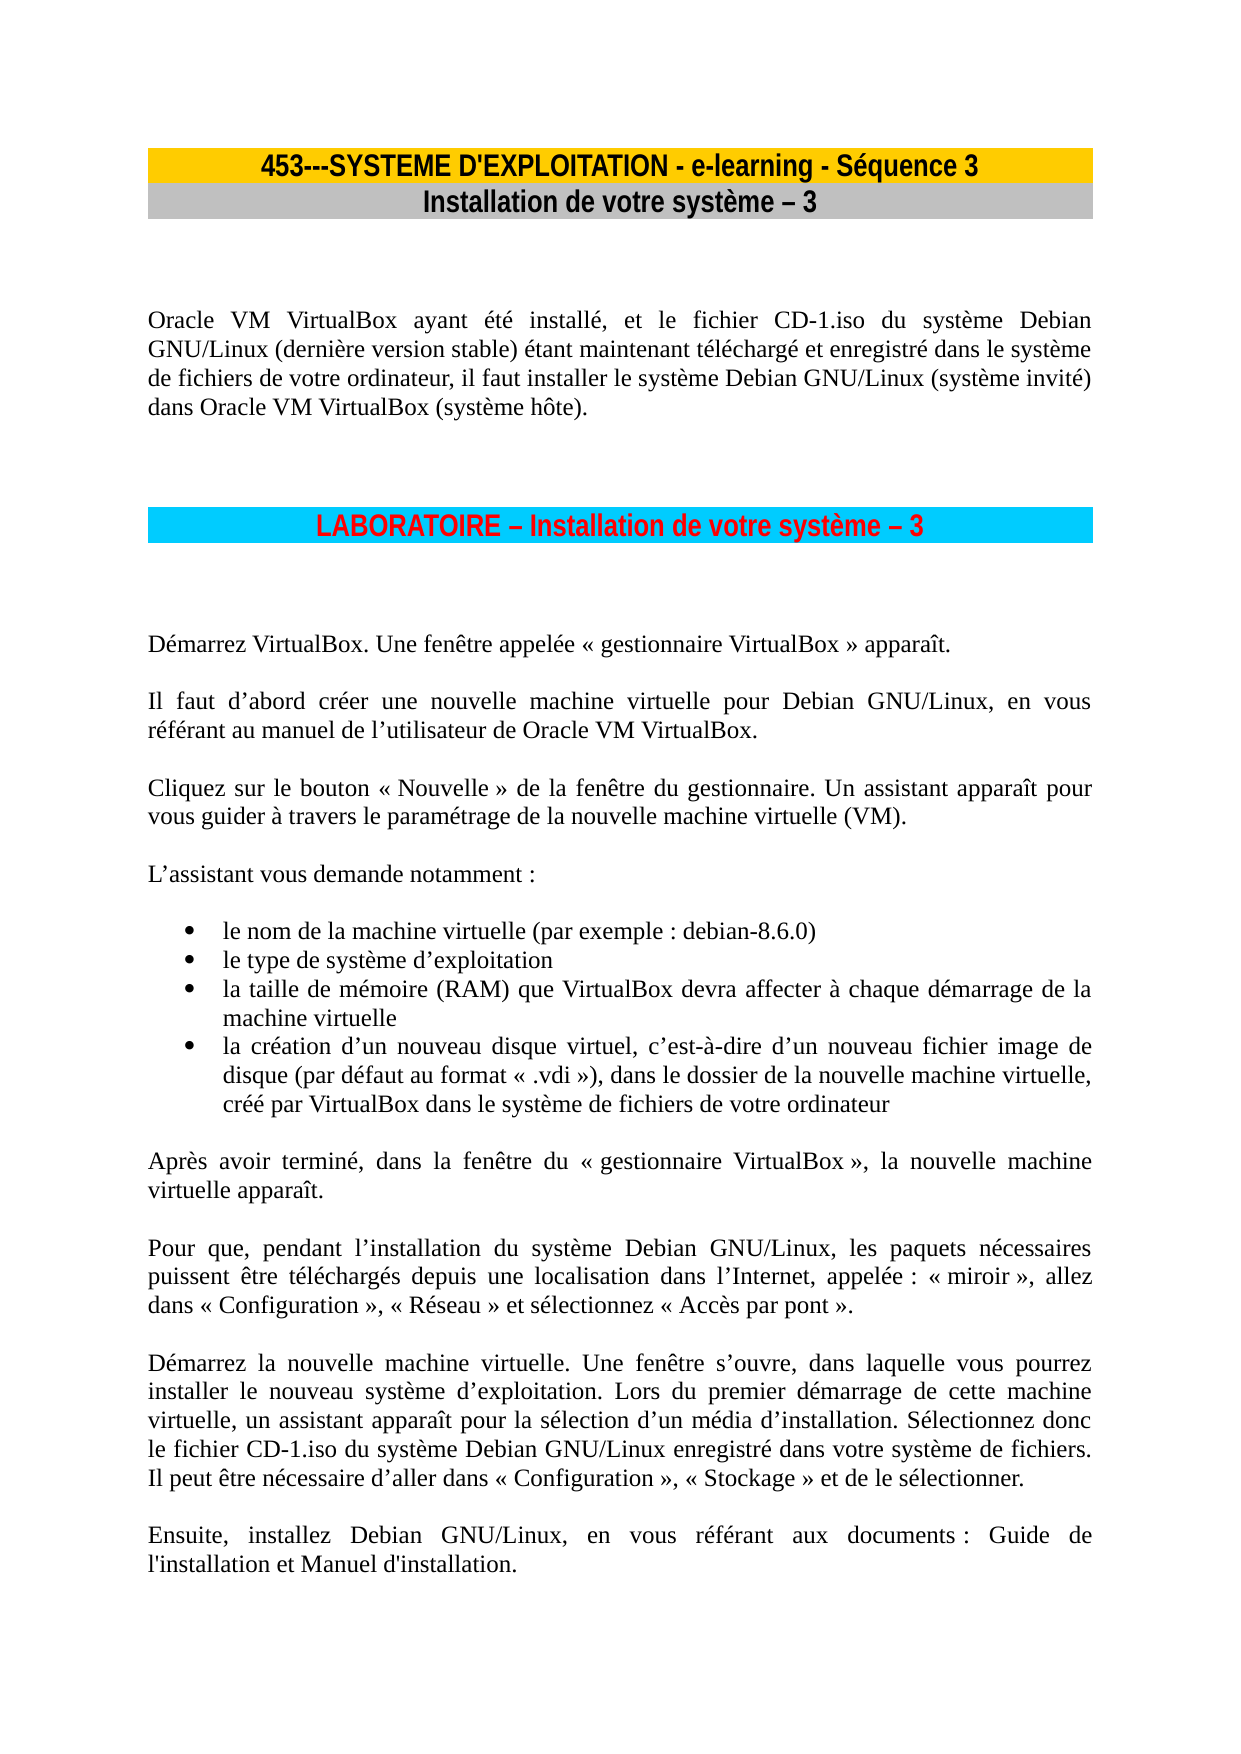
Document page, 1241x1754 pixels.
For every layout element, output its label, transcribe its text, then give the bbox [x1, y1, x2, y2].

text Oracle VM VirtualBox ayant été installé, et le fichier CD-1.iso du système Debian GNU/Linux (dernière version stable) étant maintenant téléchargé et enregistré dans le système de fichiers de votre ordinateur, il faut installer le système Debian GNU/Linux (système invité) dans Oracle VM VirtualBox (système hôte). [148, 306, 1093, 421]
text L’assistant vous demande notamment : [148, 859, 1093, 888]
text Cliquez sur le bouton « Nouvelle » de la fenêtre du gestionnaire. Un assistant apparaît pour vous guider à travers le paramétrage de la nouvelle machine virtuelle (VM). [148, 773, 1093, 830]
text LABORATOIRE – Installation de votre système – 3 [148, 507, 1093, 543]
text Installation de votre système – 3 [148, 183, 1093, 219]
text Démarrez VirtualBox. Une fenêtre appelée « gestionnaire VirtualBox » apparaît. [148, 629, 1093, 658]
list la taille de mémoire (RAM) que VirtualBox devra affecter à chaque démarrage de la machine virtuelle [185, 974, 1093, 1031]
list le nom de la machine virtuelle (par exemple : debian-8.6.0) [185, 916, 1093, 945]
text Après avoir terminé, dans la fenêtre du « gestionnaire VirtualBox », la nouvelle machine virtuelle apparaît. [148, 1146, 1093, 1204]
list le type de système d’exploitation [185, 945, 1093, 974]
text Il faut d’abord créer une nouvelle machine virtuelle pour Debian GNU/Linux, en vous référant au manuel de l’utilisateur de Oracle VM VirtualBox. [148, 686, 1093, 744]
text Pour que, pendant l’installation du système Debian GNU/Linux, les paquets nécessaires puissent être téléchargés depuis une localisation dans l’Internet, appelée : « miroir », allez dans « Configuration », « Réseau » et sélectionnez « Accès par pont ». [148, 1233, 1093, 1319]
text Démarrez la nouvelle machine virtuelle. Une fenêtre s’ouvre, dans laquelle vous pourrez installer le nouveau système d’exploitation. Lors du premier démarrage de cette machine virtuelle, un assistant apparaît pour la sélection d’un média d’installation. Sélectionnez donc le fichier CD-1.iso du système Debian GNU/Linux enregistré dans votre système de fichiers. Il peut être nécessaire d’aller dans « Configuration », « Stockage » et de le sélectionner. [148, 1348, 1093, 1491]
list la création d’un nouveau disque virtuel, c’est-à-dire d’un nouveau fichier image de disque (par défaut au format « .vdi »), dans le dossier de la nouvelle machine virtuelle, créé par VirtualBox dans le système de fichiers de votre ordinateur [185, 1031, 1093, 1118]
text Ensuite, installez Debian GNU/Linux, en vous référant aux documents : Guide de l'installation et Manuel d'installation. [148, 1520, 1093, 1578]
text 453---SYSTEME D'EXPLOITATION - e-learning - Séquence 3 [148, 148, 1093, 183]
